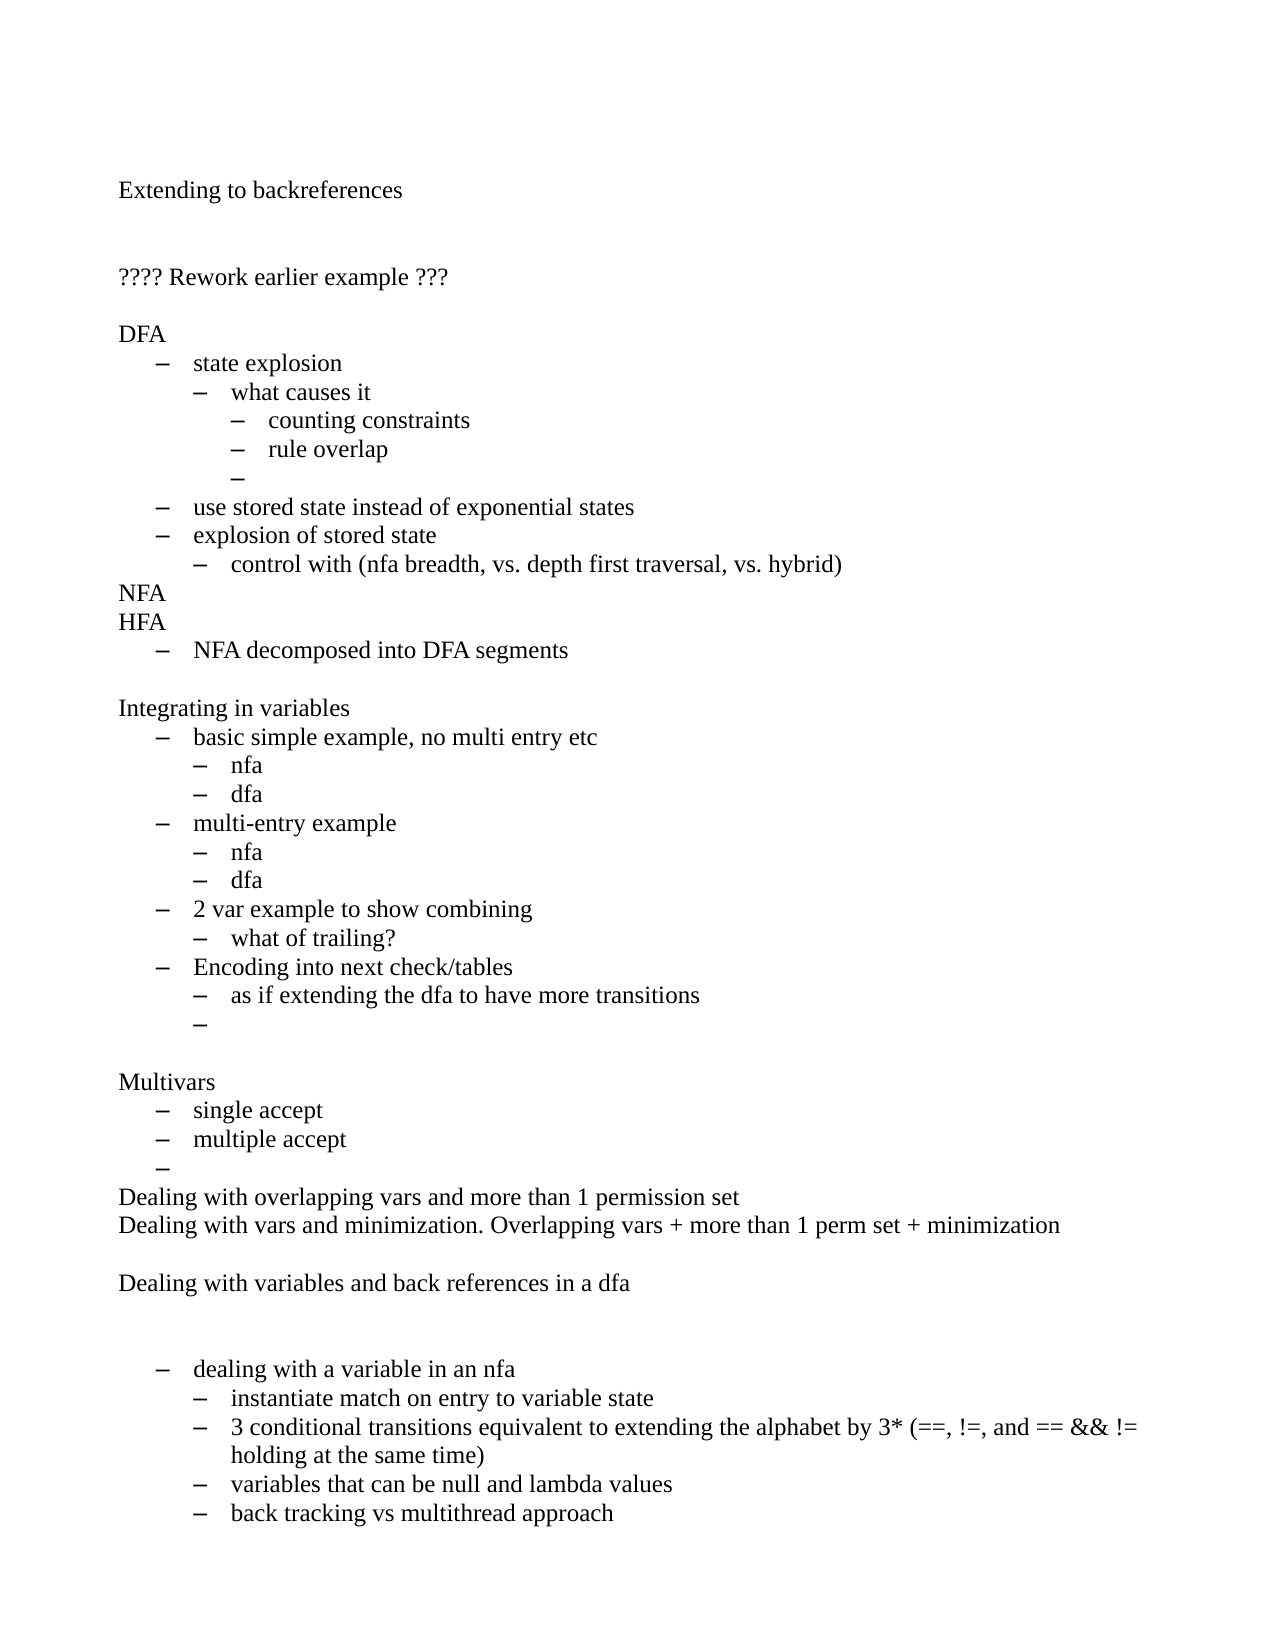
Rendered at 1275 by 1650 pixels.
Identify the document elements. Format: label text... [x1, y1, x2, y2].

list 2 var example to show combining [156, 894, 1157, 923]
list dfa [193, 779, 1157, 808]
text Dealing with variables and back references in a dfa [118, 1268, 1157, 1297]
list what causes it [193, 377, 1157, 406]
list nfa [193, 751, 1157, 779]
list single accept [156, 1096, 1157, 1124]
list dfa [193, 866, 1157, 894]
list basic simple example, no multi entry etc [156, 722, 1157, 751]
text Dealing with vars and minimization. Overlapping vars + more than 1 perm set + minimization [118, 1211, 1157, 1239]
text Extending to backreferences [118, 176, 1157, 204]
list multiple accept [156, 1124, 1157, 1153]
list Encoding into next check/tables [156, 952, 1157, 981]
list instantiate match on entry to variable state [193, 1383, 1157, 1412]
list what of trailing? [193, 923, 1157, 952]
list rule overlap [231, 434, 1157, 463]
list use stored state instead of exponential states [156, 492, 1157, 521]
text DFA [118, 319, 1157, 348]
list back tracking vs multithread approach [193, 1498, 1157, 1527]
list control with (nfa breadth, vs. depth first traversal, vs. hybrid) [193, 549, 1157, 578]
text Multivars [118, 1067, 1157, 1096]
list state explosion [156, 348, 1157, 377]
list nfa [193, 837, 1157, 866]
list variables that can be null and lambda values [193, 1469, 1157, 1498]
text HFA [118, 607, 1157, 636]
text Integrating in variables [118, 693, 1157, 722]
list multi-entry example [156, 808, 1157, 837]
list dealing with a variable in an nfa [156, 1354, 1157, 1383]
list explosion of stored state [156, 521, 1157, 549]
text Dealing with overlapping vars and more than 1 permission set [118, 1182, 1157, 1211]
list counting constraints [231, 406, 1157, 434]
list NFA decomposed into DFA segments [156, 636, 1157, 664]
text NFA [118, 578, 1157, 607]
list 3 conditional transitions equivalent to extending the alphabet by 3* (==, !=, and == && != holding at the same time) [193, 1412, 1157, 1469]
text ???? Rework earlier example ??? [118, 262, 1157, 291]
list as if extending the dfa to have more transitions [193, 981, 1157, 1009]
